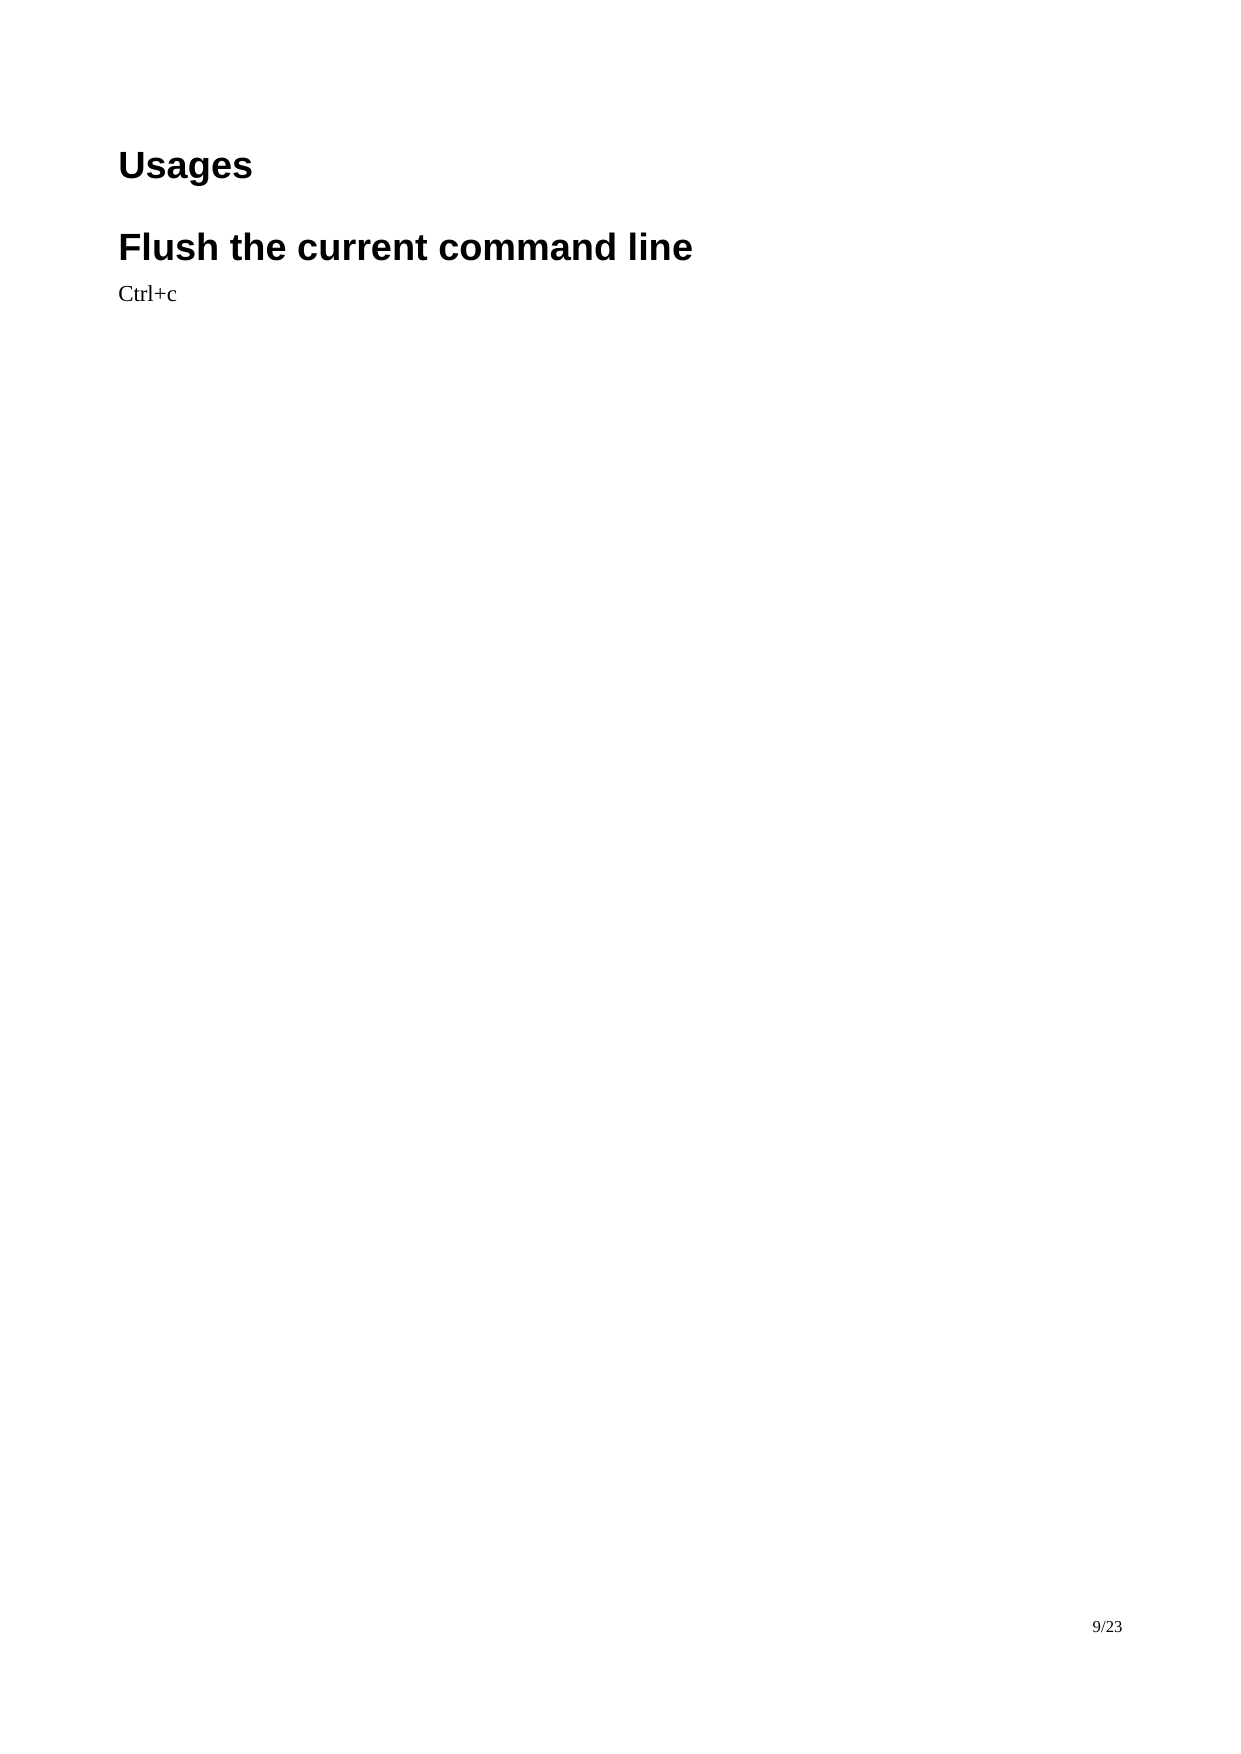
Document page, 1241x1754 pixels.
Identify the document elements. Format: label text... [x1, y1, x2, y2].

text Ctrl+c [118, 280, 1122, 307]
subtitle Flush the current command line [118, 224, 1122, 268]
subtitle Usages [118, 143, 1122, 187]
